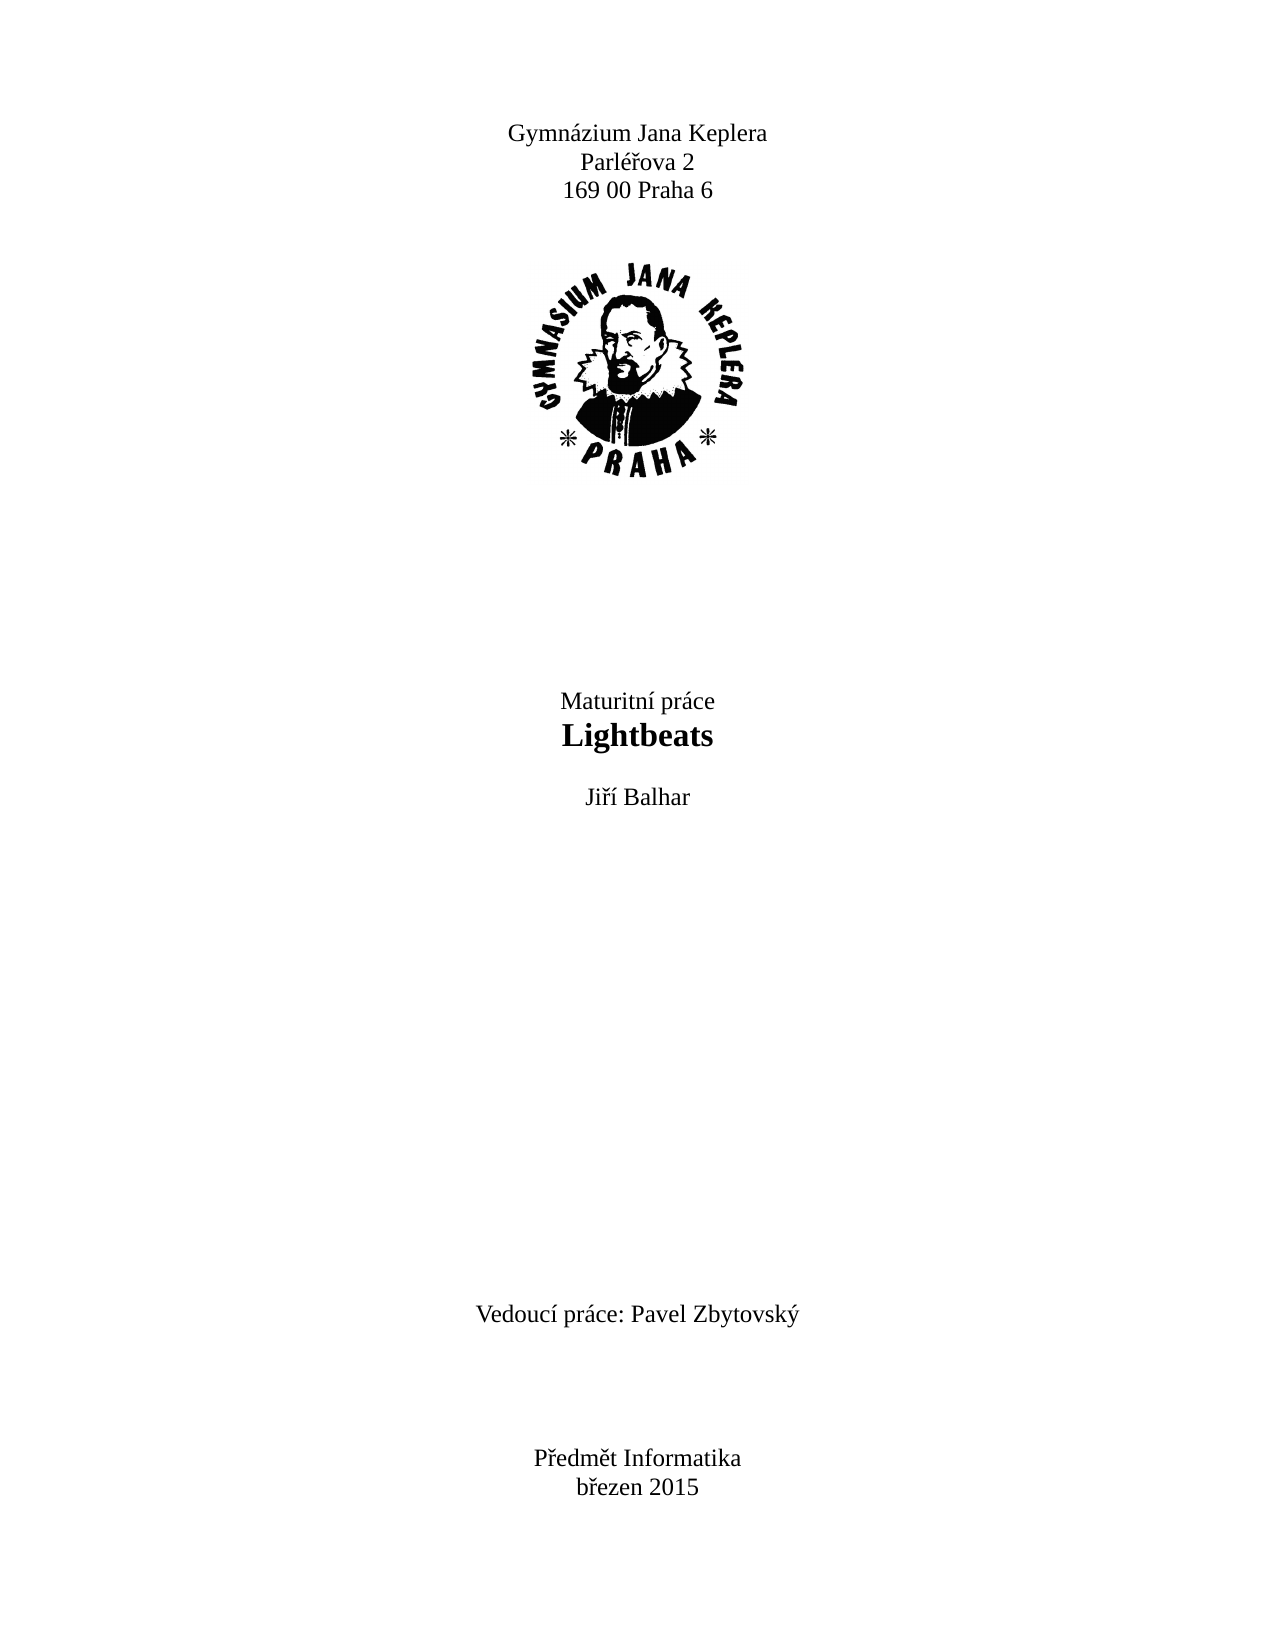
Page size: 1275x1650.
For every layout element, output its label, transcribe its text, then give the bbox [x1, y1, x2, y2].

text 169 00 Praha 6 [118, 176, 1157, 204]
text Gymnázium Jana Keplera [118, 118, 1157, 147]
text Lightbeats [118, 715, 1157, 753]
text březen 2015 [118, 1472, 1157, 1501]
picture [526, 261, 749, 485]
text Maturitní práce [118, 686, 1157, 715]
text Vedoucí práce: Pavel Zbytovský [118, 1299, 1157, 1328]
text Předmět Informatika [118, 1443, 1157, 1472]
text Jiří Balhar [118, 782, 1157, 811]
text Parléřova 2 [118, 147, 1157, 176]
